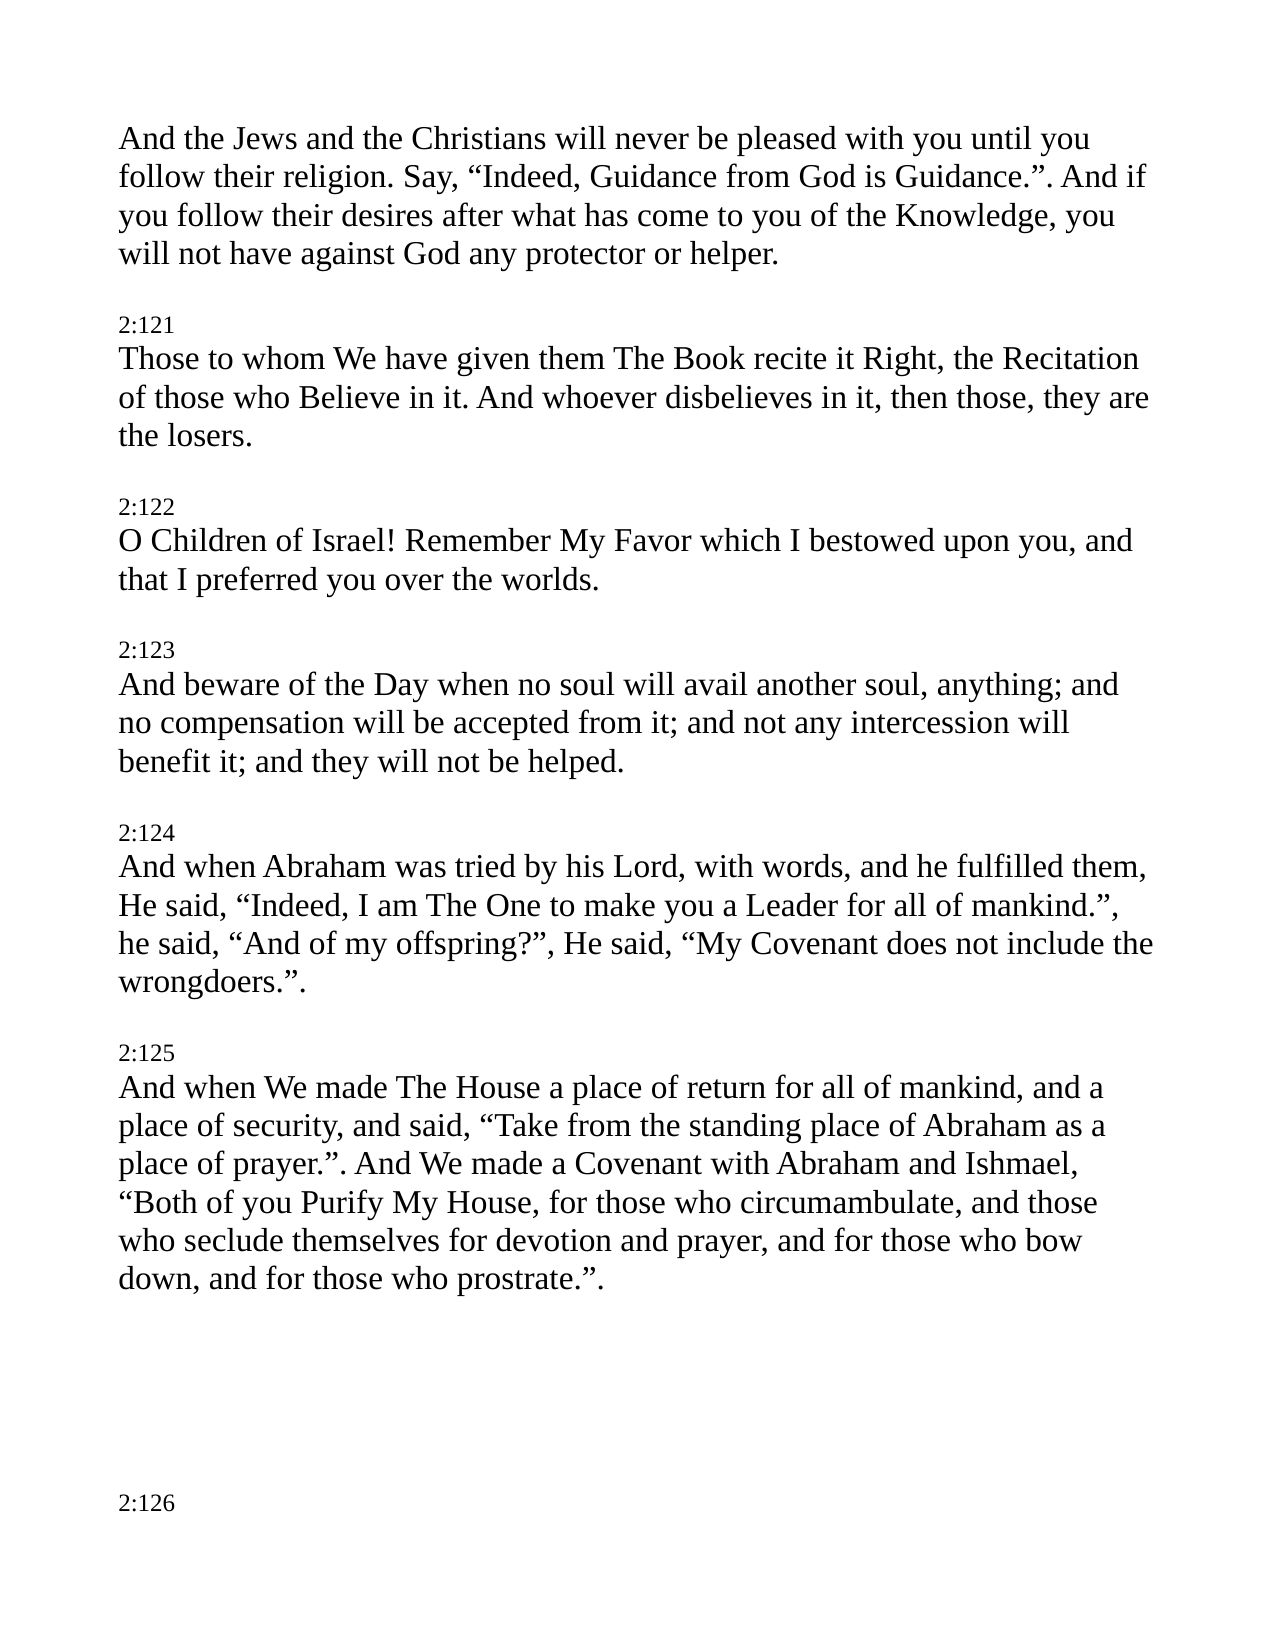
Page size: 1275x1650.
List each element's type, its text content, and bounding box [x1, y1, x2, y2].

text O Children of Israel! Remember My Favor which I bestowed upon you, and that I preferred you over the worlds. [118, 521, 1157, 597]
text 2:124 [118, 818, 1157, 846]
text 2:126 [118, 1488, 1157, 1517]
text 2:121 [118, 310, 1157, 338]
text Those to whom We have given them The Book recite it Right, the Recitation of those who Believe in it. And whoever disbelieves in it, then those, they are the losers. [118, 338, 1157, 453]
text And when Abraham was tried by his Lord, with words, and he fulfilled them, He said, “Indeed, I am The One to make you a Leader for all of mankind.”, he said, “And of my offspring?”, He said, “My Covenant does not include the wrongdoers.”. [118, 846, 1157, 1000]
text 2:122 [118, 492, 1157, 521]
text 2:125 [118, 1038, 1157, 1067]
text And the Jews and the Christians will never be pleased with you until you follow their religion. Say, “Indeed, Guidance from God is Guidance.”. And if you follow their desires after what has come to you of the Knowledge, you will not have against God any protector or helper. [118, 118, 1157, 271]
text And beware of the Day when no soul will avail another soul, anything; and no compensation will be accepted from it; and not any intercession will benefit it; and they will not be helped. [118, 664, 1157, 779]
text And when We made The House a place of return for all of mankind, and a place of security, and said, “Take from the standing place of Abraham as a place of prayer.”. And We made a Covenant with Abraham and Ishmael, “Both of you Purify My House, for those who circumambulate, and those who seclude themselves for devotion and prayer, and for those who bow down, and for those who prostrate.”. [118, 1067, 1157, 1297]
text 2:123 [118, 636, 1157, 664]
